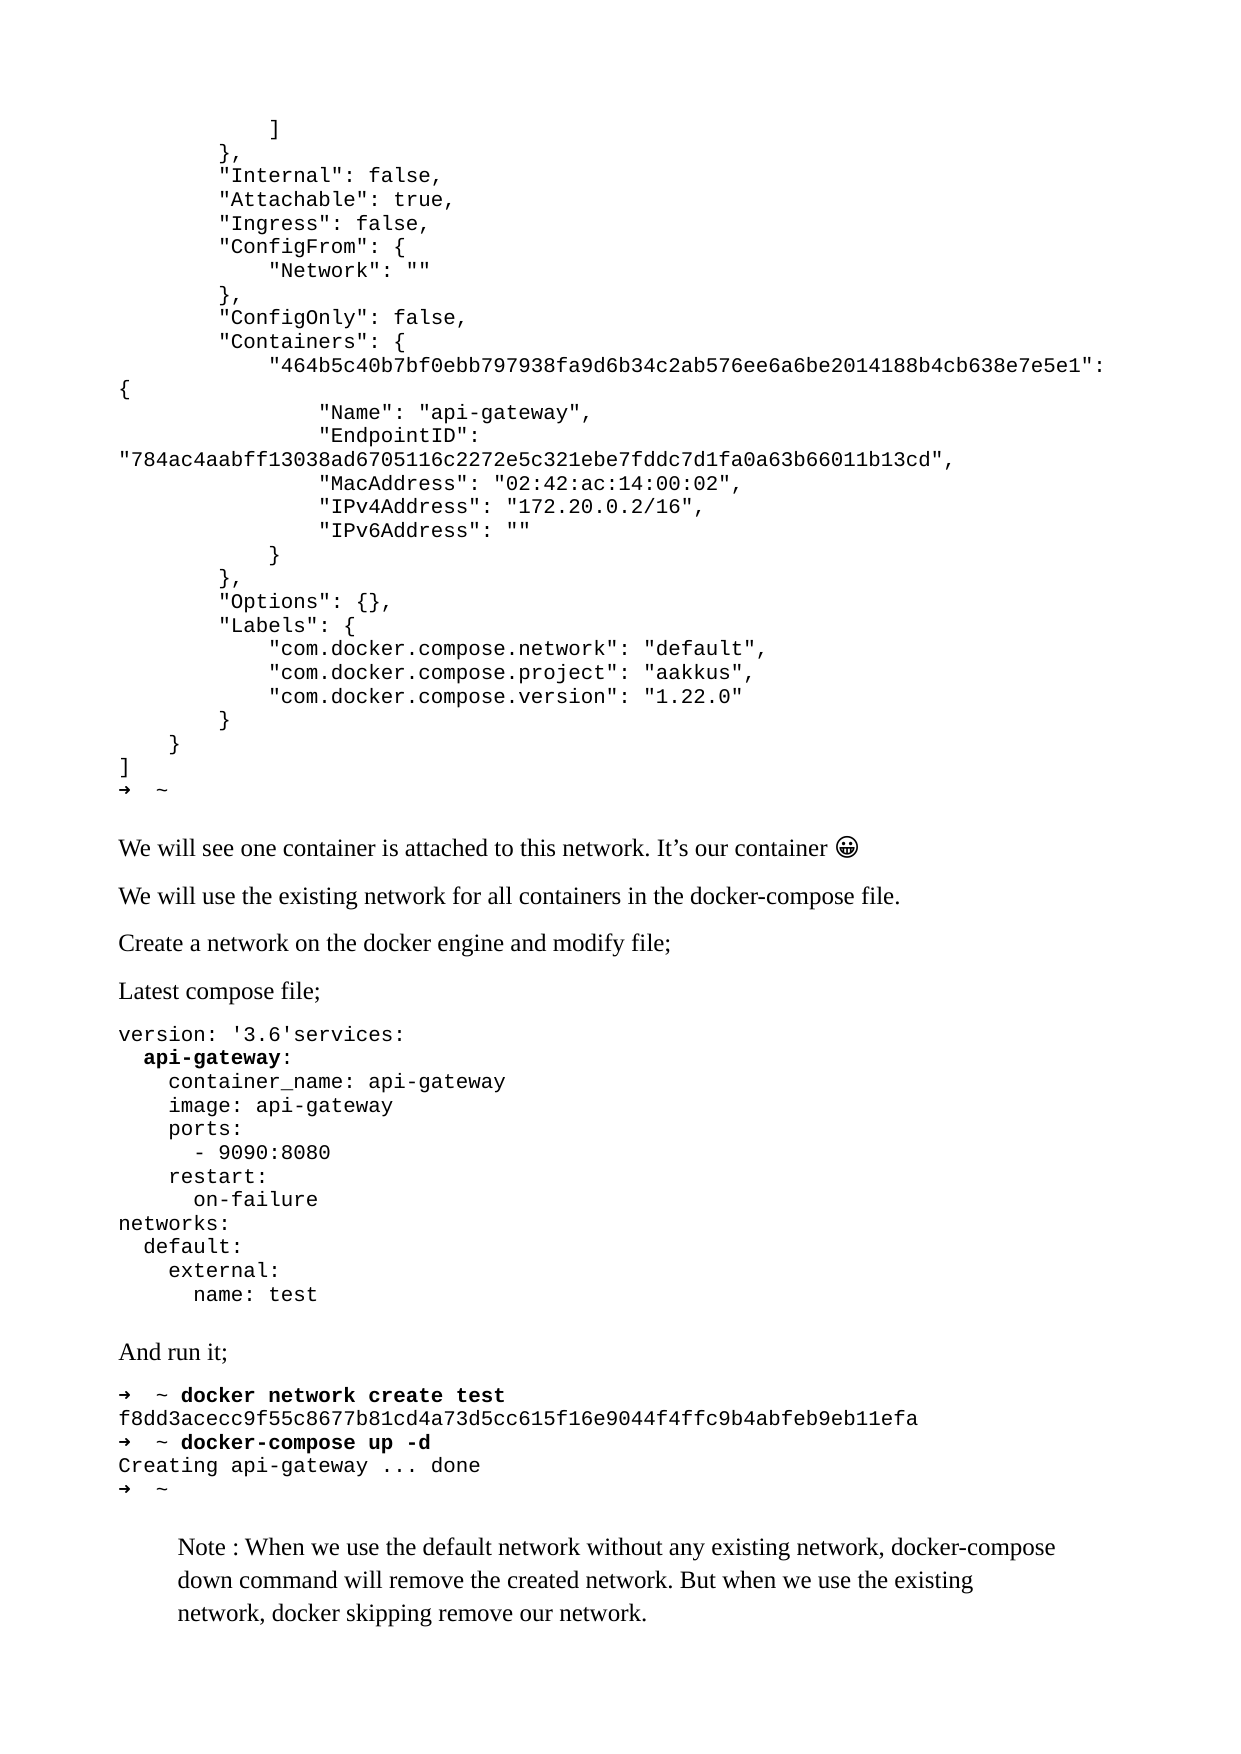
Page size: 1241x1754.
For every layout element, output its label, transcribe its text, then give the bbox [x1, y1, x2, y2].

text "com.docker.compose.version": "1.22.0" [118, 686, 1122, 709]
text }, [118, 284, 1122, 307]
text container_name: api-gateway [118, 1071, 1122, 1095]
text "464b5c40b7bf0ebb797938fa9d6b34c2ab576ee6a6be2014188b4cb638e7e5e1": { [118, 354, 1122, 402]
text "MacAddress": "02:42:ac:14:00:02", [118, 473, 1122, 496]
text "Internal": false, [118, 165, 1122, 189]
text "com.docker.compose.network": "default", [118, 638, 1122, 662]
text Note : When we use the default network without any existing network, docker-compose down command will remove the created network. But when we use the existing network, docker skipping remove our network. [177, 1532, 1063, 1627]
text "Name": "api-gateway", [118, 402, 1122, 426]
text api-gateway: [118, 1047, 1122, 1071]
text ] [118, 118, 1122, 142]
text "EndpointID": "784ac4aabff13038ad6705116c2272e5c321ebe7fddc7d1fa0a63b66011b13cd", [118, 426, 1122, 473]
text version: '3.6'services: [118, 1024, 1122, 1047]
text We will see one container is attached to this network. It’s our container 😀 [118, 833, 1122, 862]
text "Attachable": true, [118, 189, 1122, 213]
text ➜ ~ docker network create test [118, 1384, 1122, 1408]
text "Containers": { [118, 331, 1122, 354]
text Latest compose file; [118, 976, 1122, 1005]
text ] [118, 757, 1122, 780]
text "IPv4Address": "172.20.0.2/16", [118, 496, 1122, 520]
text f8dd3acecc9f55c8677b81cd4a73d5cc615f16e9044f4ffc9b4abfeb9eb11efa [118, 1408, 1122, 1432]
text "com.docker.compose.project": "aakkus", [118, 662, 1122, 686]
text external: [118, 1260, 1122, 1284]
text name: test [118, 1284, 1122, 1307]
text - 9090:8080 [118, 1142, 1122, 1166]
text }, [118, 567, 1122, 591]
text restart: [118, 1166, 1122, 1189]
text "ConfigFrom": { [118, 236, 1122, 260]
text }, [118, 142, 1122, 165]
text Create a network on the docker engine and modify file; [118, 928, 1122, 957]
text } [118, 544, 1122, 567]
text } [118, 709, 1122, 733]
text "Options": {}, [118, 591, 1122, 615]
text "ConfigOnly": false, [118, 307, 1122, 331]
text default: [118, 1237, 1122, 1260]
text ➜ ~ [118, 1479, 1122, 1503]
text networks: [118, 1213, 1122, 1237]
text "Labels": { [118, 615, 1122, 638]
text ➜ ~ docker-compose up -d [118, 1432, 1122, 1456]
text Creating api-gateway ... done [118, 1456, 1122, 1479]
text And run it; [118, 1337, 1122, 1366]
text "Network": "" [118, 260, 1122, 284]
text ➜ ~ [118, 780, 1122, 804]
text "IPv6Address": "" [118, 520, 1122, 544]
text ports: [118, 1118, 1122, 1142]
text "Ingress": false, [118, 213, 1122, 236]
text image: api-gateway [118, 1095, 1122, 1118]
text on-failure [118, 1189, 1122, 1213]
text } [118, 733, 1122, 757]
text We will use the existing network for all containers in the docker-compose file. [118, 881, 1122, 910]
